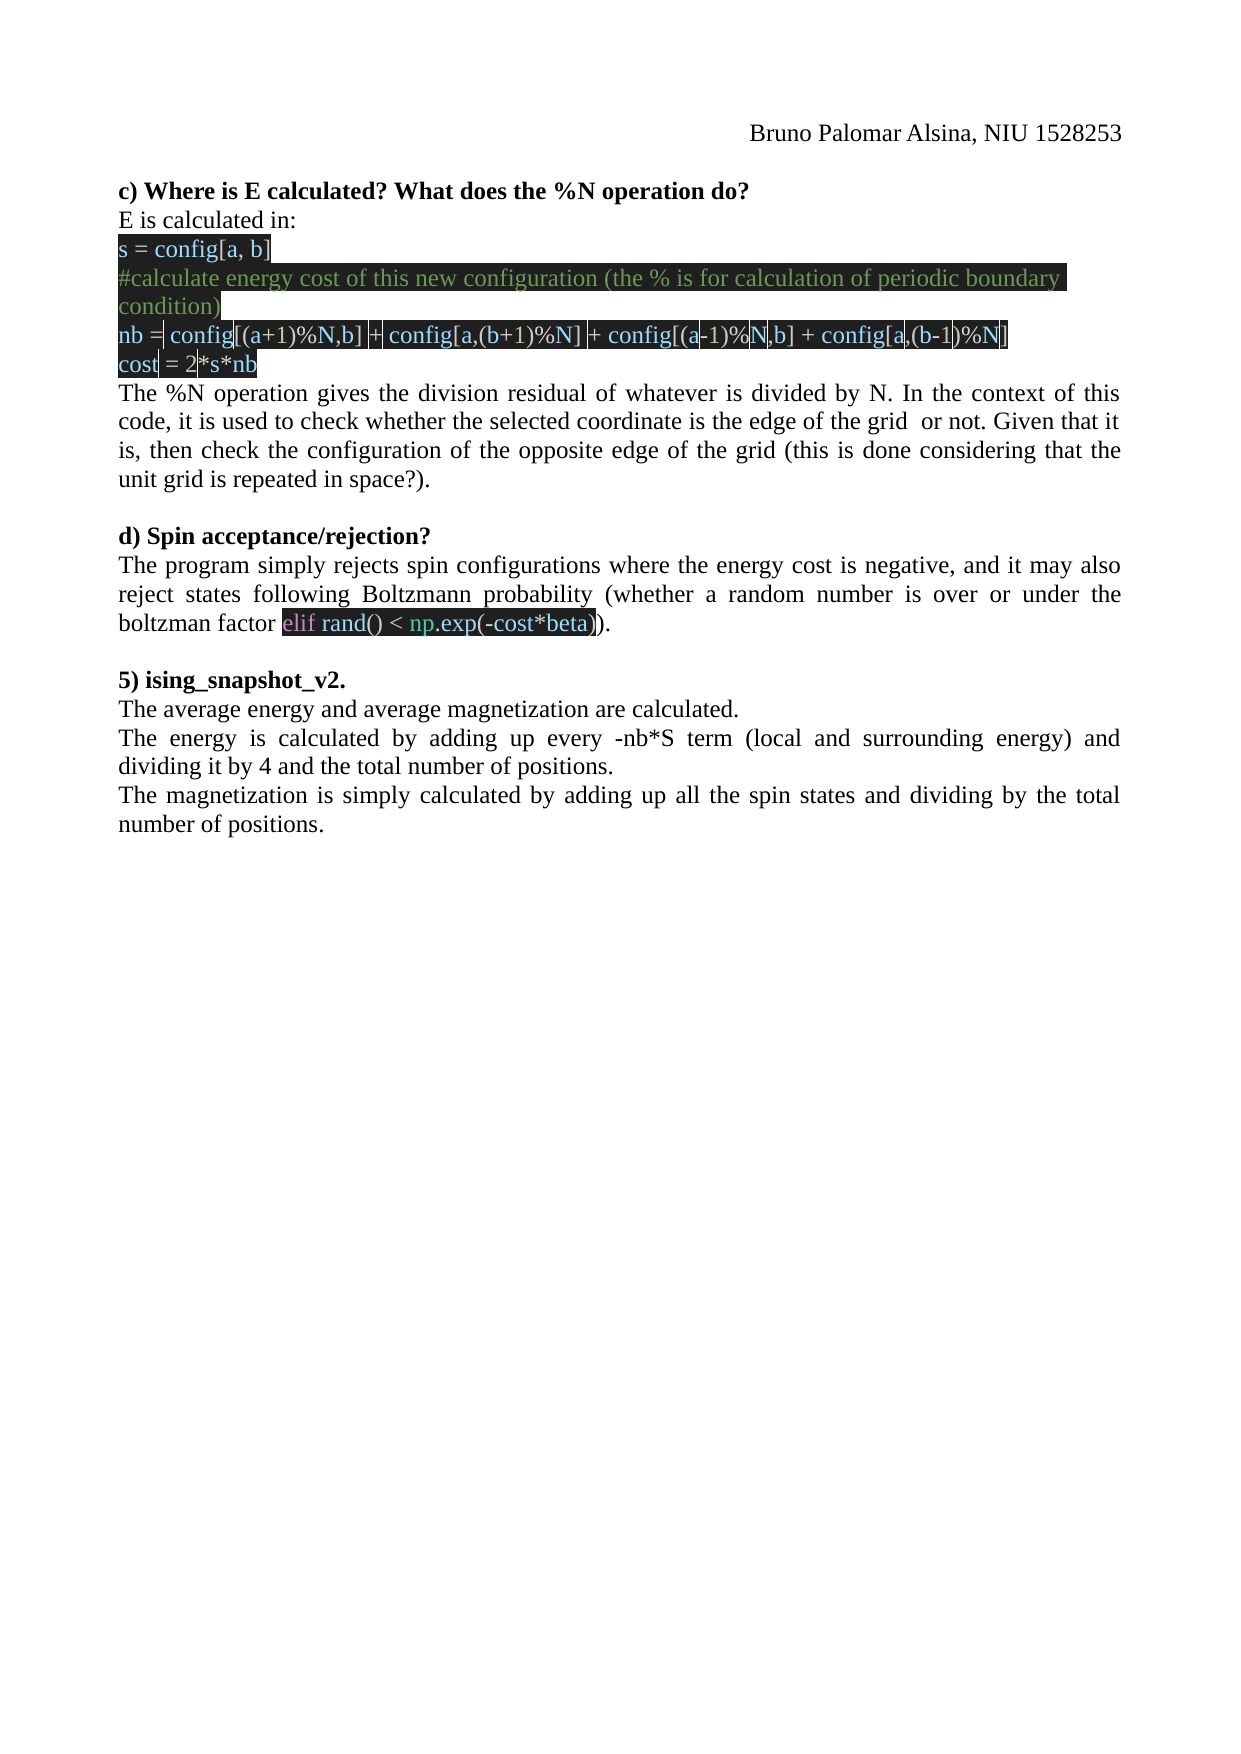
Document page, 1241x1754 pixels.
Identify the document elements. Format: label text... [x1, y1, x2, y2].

text cost = 2*s*nb [118, 349, 1122, 378]
text #calculate energy cost of this new configuration (the % is for calculation of periodic boundary condition) [118, 263, 1122, 320]
text The average energy and average magnetization are calculated. [118, 694, 1122, 723]
text The energy is calculated by adding up every -nb*S term (local and surrounding energy) and dividing it by 4 and the total number of positions. [118, 723, 1122, 780]
text c) Where is E calculated? What does the %N operation do? [118, 176, 1122, 205]
text 5) ising_snapshot_v2. [118, 665, 1122, 694]
text nb = config[(a+1)%N,b] + config[a,(b+1)%N] + config[(a-1)%N,b] + config[a,(b-1)%N] [118, 320, 1122, 349]
text The magnetization is simply calculated by adding up all the spin states and dividing by the total number of positions. [118, 780, 1122, 838]
text s = config[a, b] [118, 234, 1122, 263]
text The program simply rejects spin configurations where the energy cost is negative, and it may also reject states following Boltzmann probability (whether a random number is over or under the boltzman factor elif rand() < np.exp(-cost*beta)). [118, 550, 1122, 636]
text The %N operation gives the division residual of whatever is divided by N. In the context of this code, it is used to check whether the selected coordinate is the edge of the grid or not. Given that it is, then check the configuration of the opposite edge of the grid (this is done considering that the unit grid is repeated in space?). [118, 378, 1122, 493]
text d) Spin acceptance/rejection? [118, 521, 1122, 550]
text E is calculated in: [118, 205, 1122, 234]
